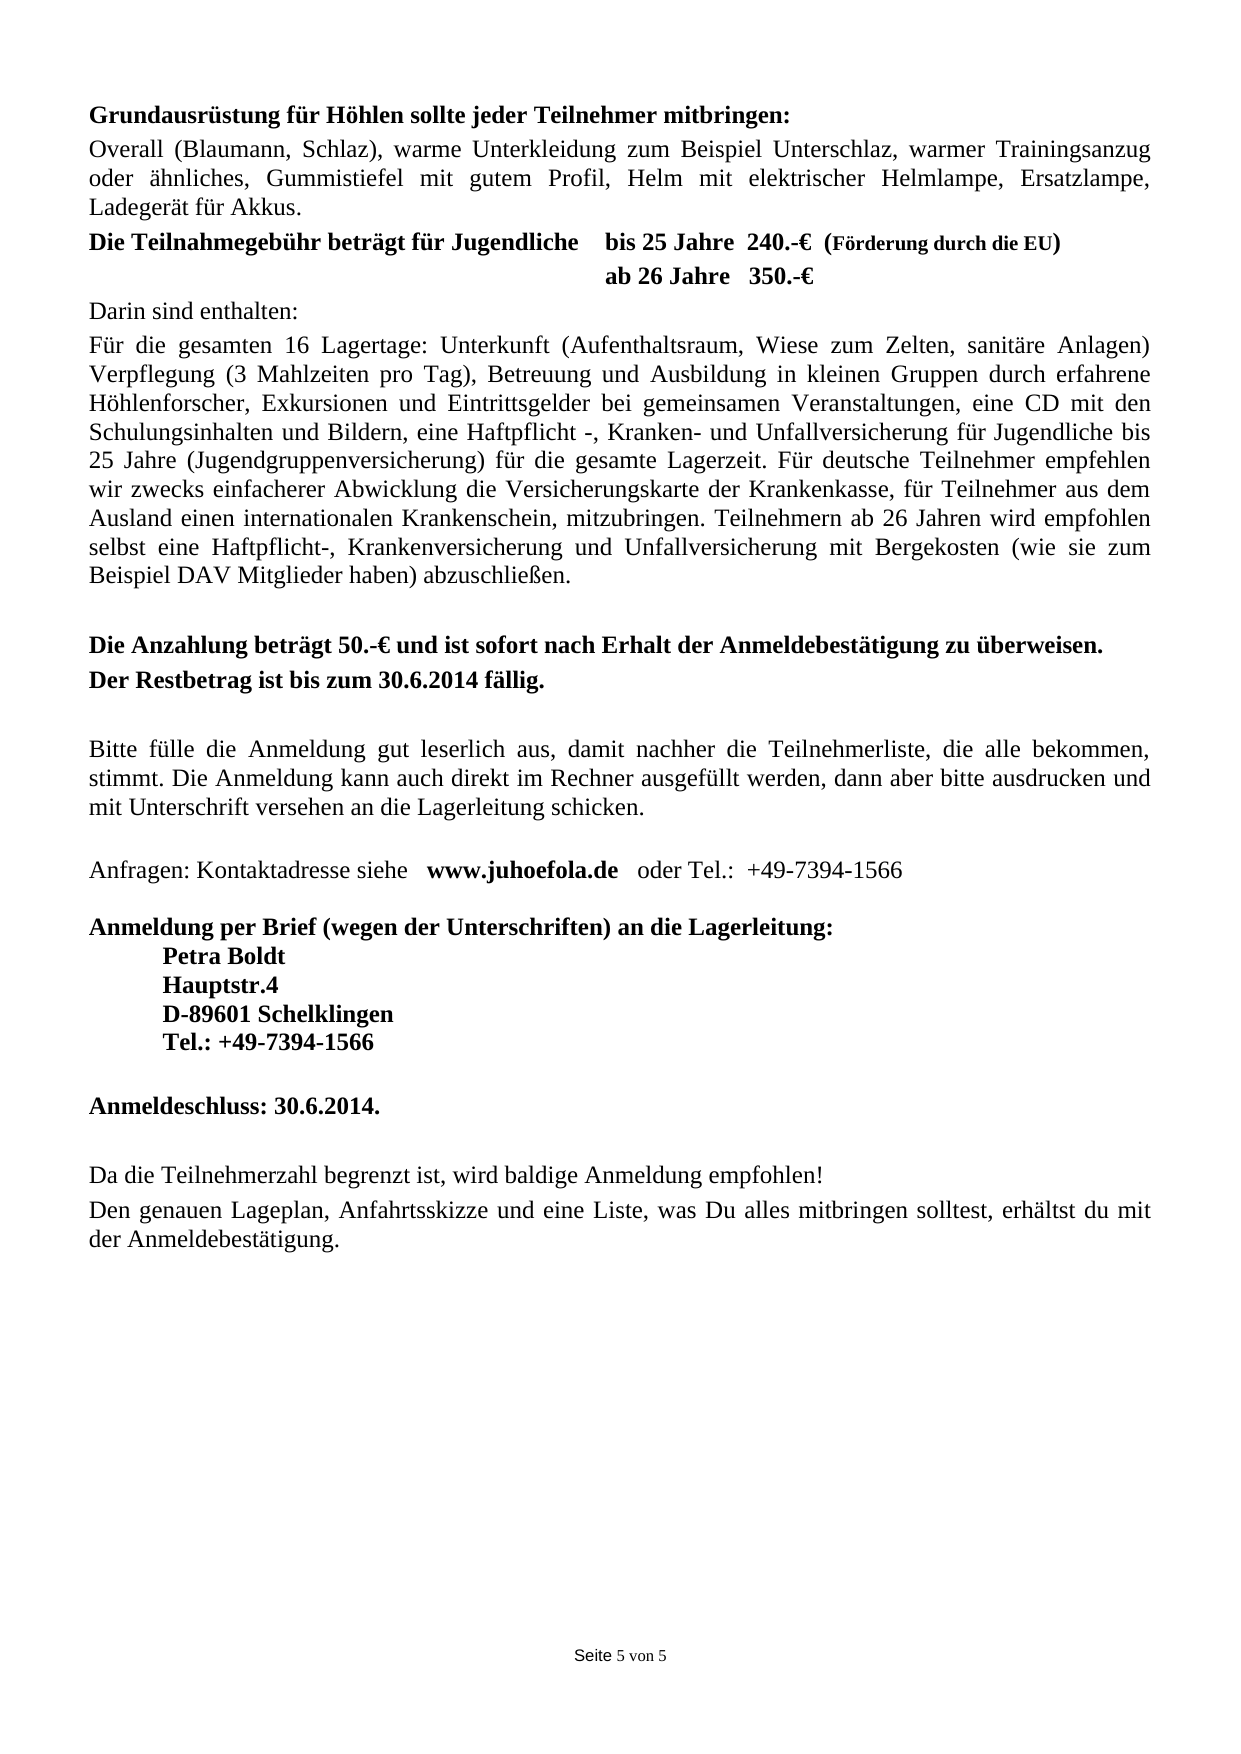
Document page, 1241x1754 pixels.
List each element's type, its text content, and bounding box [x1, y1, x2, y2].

text D-89601 Schelklingen [89, 999, 1152, 1027]
text Anfragen: Kontaktadresse siehe www.juhoefola.de oder Tel.: +49-7394-1566 [89, 855, 1152, 884]
text Da die Teilnehmerzahl begrenzt ist, wird baldige Anmeldung empfohlen! [89, 1160, 1152, 1189]
text Die Teilnahmegebühr beträgt für Jugendliche bis 25 Jahre 240.-€ (Förderung durch die EU) [89, 227, 1152, 255]
text Den genauen Lageplan, Anfahrtsskizze und eine Liste, was Du alles mitbringen solltest, erhältst du mit der Anmeldebestätigung. [89, 1195, 1152, 1252]
text Overall (Blaumann, Schlaz), warme Unterkleidung zum Beispiel Unterschlaz, warmer Trainingsanzug oder ähnliches, Gummistiefel mit gutem Profil, Helm mit elektrischer Helmlampe, Ersatzlampe, Ladegerät für Akkus. [89, 134, 1152, 221]
text Grundausrüstung für Höhlen sollte jeder Teilnehmer mitbringen: [89, 100, 1152, 128]
text Darin sind enthalten: [89, 296, 1152, 325]
text Petra Boldt [89, 941, 1152, 970]
text Die Anzahlung beträgt 50.-€ und ist sofort nach Erhalt der Anmeldebestätigung zu überweisen. [89, 630, 1152, 659]
text Tel.: +49-7394-1566 [89, 1027, 1152, 1056]
text Hauptstr.4 [89, 970, 1152, 999]
text Der Restbetrag ist bis zum 30.6.2014 fällig. [89, 665, 1152, 693]
text Bitte fülle die Anmeldung gut leserlich aus, damit nachher die Teilnehmerliste, die alle bekommen, stimmt. Die Anmeldung kann auch direkt im Rechner ausgefüllt werden, dann aber bitte ausdrucken und mit Unterschrift versehen an die Lagerleitung schicken. [89, 734, 1152, 820]
text Anmeldung per Brief (wegen der Unterschriften) an die Lagerleitung: [89, 912, 1152, 941]
text Anmeldeschluss: 30.6.2014. [89, 1091, 1152, 1120]
text Für die gesamten 16 Lagertage: Unterkunft (Aufenthaltsraum, Wiese zum Zelten, sanitäre Anlagen) Verpflegung (3 Mahlzeiten pro Tag), Betreuung und Ausbildung in kleinen Gruppen durch erfahrene Höhlenforscher, Exkursionen und Eintrittsgelder bei gemeinsamen Veranstaltungen, eine CD mit den Schulungsinhalten und Bildern, eine Haftpflicht -, Kranken- und Unfallversicherung für Jugendliche bis 25 Jahre (Jugendgruppenversicherung) für die gesamte Lagerzeit. Für deutsche Teilnehmer empfehlen wir zwecks einfacherer Abwicklung die Versicherungskarte der Krankenkasse, für Teilnehmer aus dem Ausland einen internationalen Krankenschein, mitzubringen. Teilnehmern ab 26 Jahren wird empfohlen selbst eine Haftpflicht-, Krankenversicherung und Unfallversicherung mit Bergekosten (wie sie zum Beispiel DAV Mitglieder haben) abzuschließen. [89, 331, 1152, 589]
text ab 26 Jahre 350.-€ [89, 261, 1152, 290]
